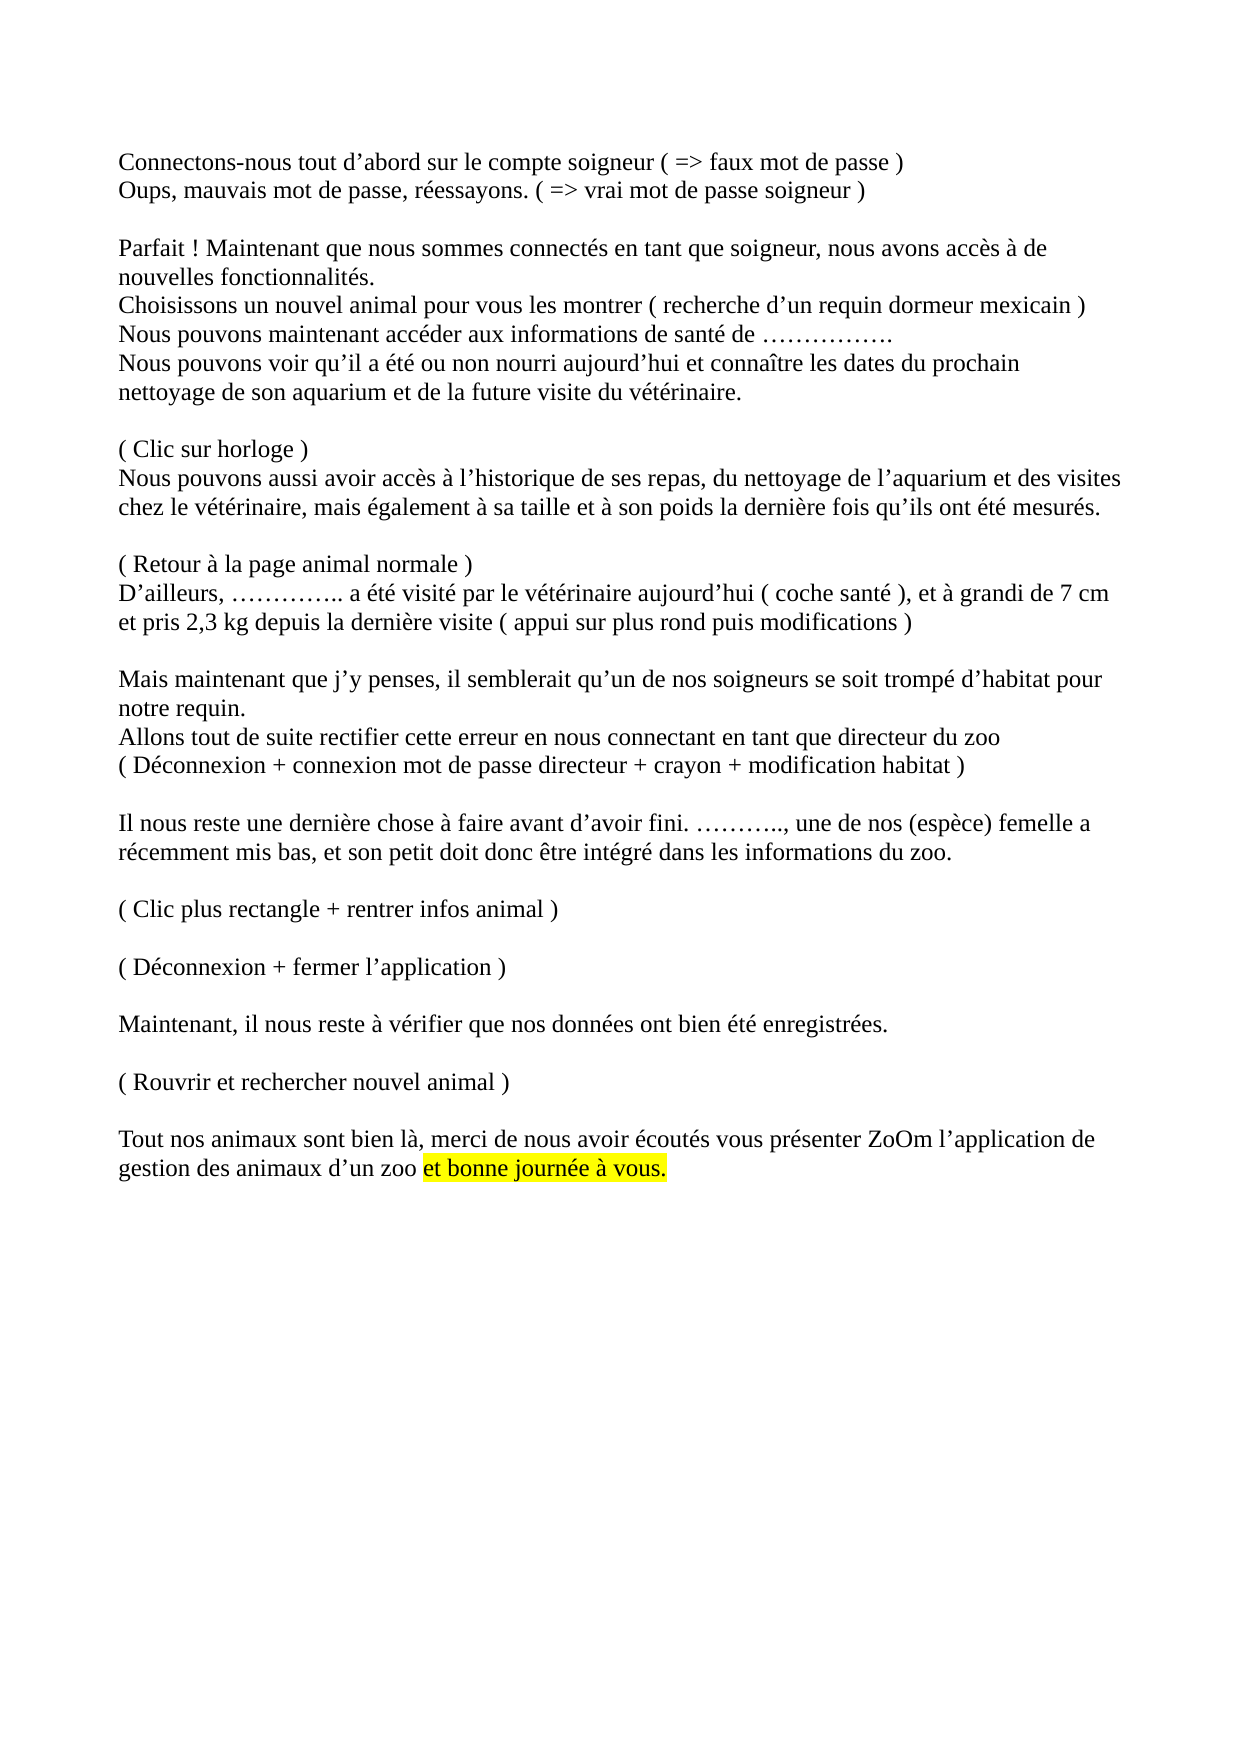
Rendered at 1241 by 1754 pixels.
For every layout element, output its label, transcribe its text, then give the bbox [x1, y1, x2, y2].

text Maintenant, il nous reste à vérifier que nos données ont bien été enregistrées. [118, 1009, 1122, 1038]
text ( Clic plus rectangle + rentrer infos animal ) [118, 894, 1122, 923]
text Nous pouvons aussi avoir accès à l’historique de ses repas, du nettoyage de l’aquarium et des visites chez le vétérinaire, mais également à sa taille et à son poids la dernière fois qu’ils ont été mesurés. [118, 463, 1122, 521]
text Choisissons un nouvel animal pour vous les montrer ( recherche d’un requin dormeur mexicain ) [118, 291, 1122, 319]
text ( Rouvrir et rechercher nouvel animal ) [118, 1067, 1122, 1096]
text Tout nos animaux sont bien là, merci de nous avoir écoutés vous présenter ZoOm l’application de gestion des animaux d’un zoo et bonne journée à vous. [118, 1124, 1122, 1182]
text Il nous reste une dernière chose à faire avant d’avoir fini. ……….., une de nos (espèce) femelle a récemment mis bas, et son petit doit donc être intégré dans les informations du zoo. [118, 808, 1122, 866]
text Oups, mauvais mot de passe, réessayons. ( => vrai mot de passe soigneur ) [118, 176, 1122, 204]
text D’ailleurs, ………….. a été visité par le vétérinaire aujourd’hui ( coche santé ), et à grandi de 7 cm et pris 2,3 kg depuis la dernière visite ( appui sur plus rond puis modifications ) [118, 578, 1122, 636]
text Connectons-nous tout d’abord sur le compte soigneur ( => faux mot de passe ) [118, 147, 1122, 176]
text ( Déconnexion + fermer l’application ) [118, 952, 1122, 981]
text ( Clic sur horloge ) [118, 434, 1122, 463]
text ( Retour à la page animal normale ) [118, 549, 1122, 578]
text Mais maintenant que j’y penses, il semblerait qu’un de nos soigneurs se soit trompé d’habitat pour notre requin. Allons tout de suite rectifier cette erreur en nous connectant en tant que directeur du zoo [118, 664, 1122, 751]
text Nous pouvons voir qu’il a été ou non nourri aujourd’hui et connaître les dates du prochain nettoyage de son aquarium et de la future visite du vétérinaire. [118, 348, 1122, 406]
text Nous pouvons maintenant accéder aux informations de santé de ……………. [118, 319, 1122, 348]
text ( Déconnexion + connexion mot de passe directeur + crayon + modification habitat ) [118, 751, 1122, 779]
text Parfait ! Maintenant que nous sommes connectés en tant que soigneur, nous avons accès à de nouvelles fonctionnalités. [118, 233, 1122, 291]
